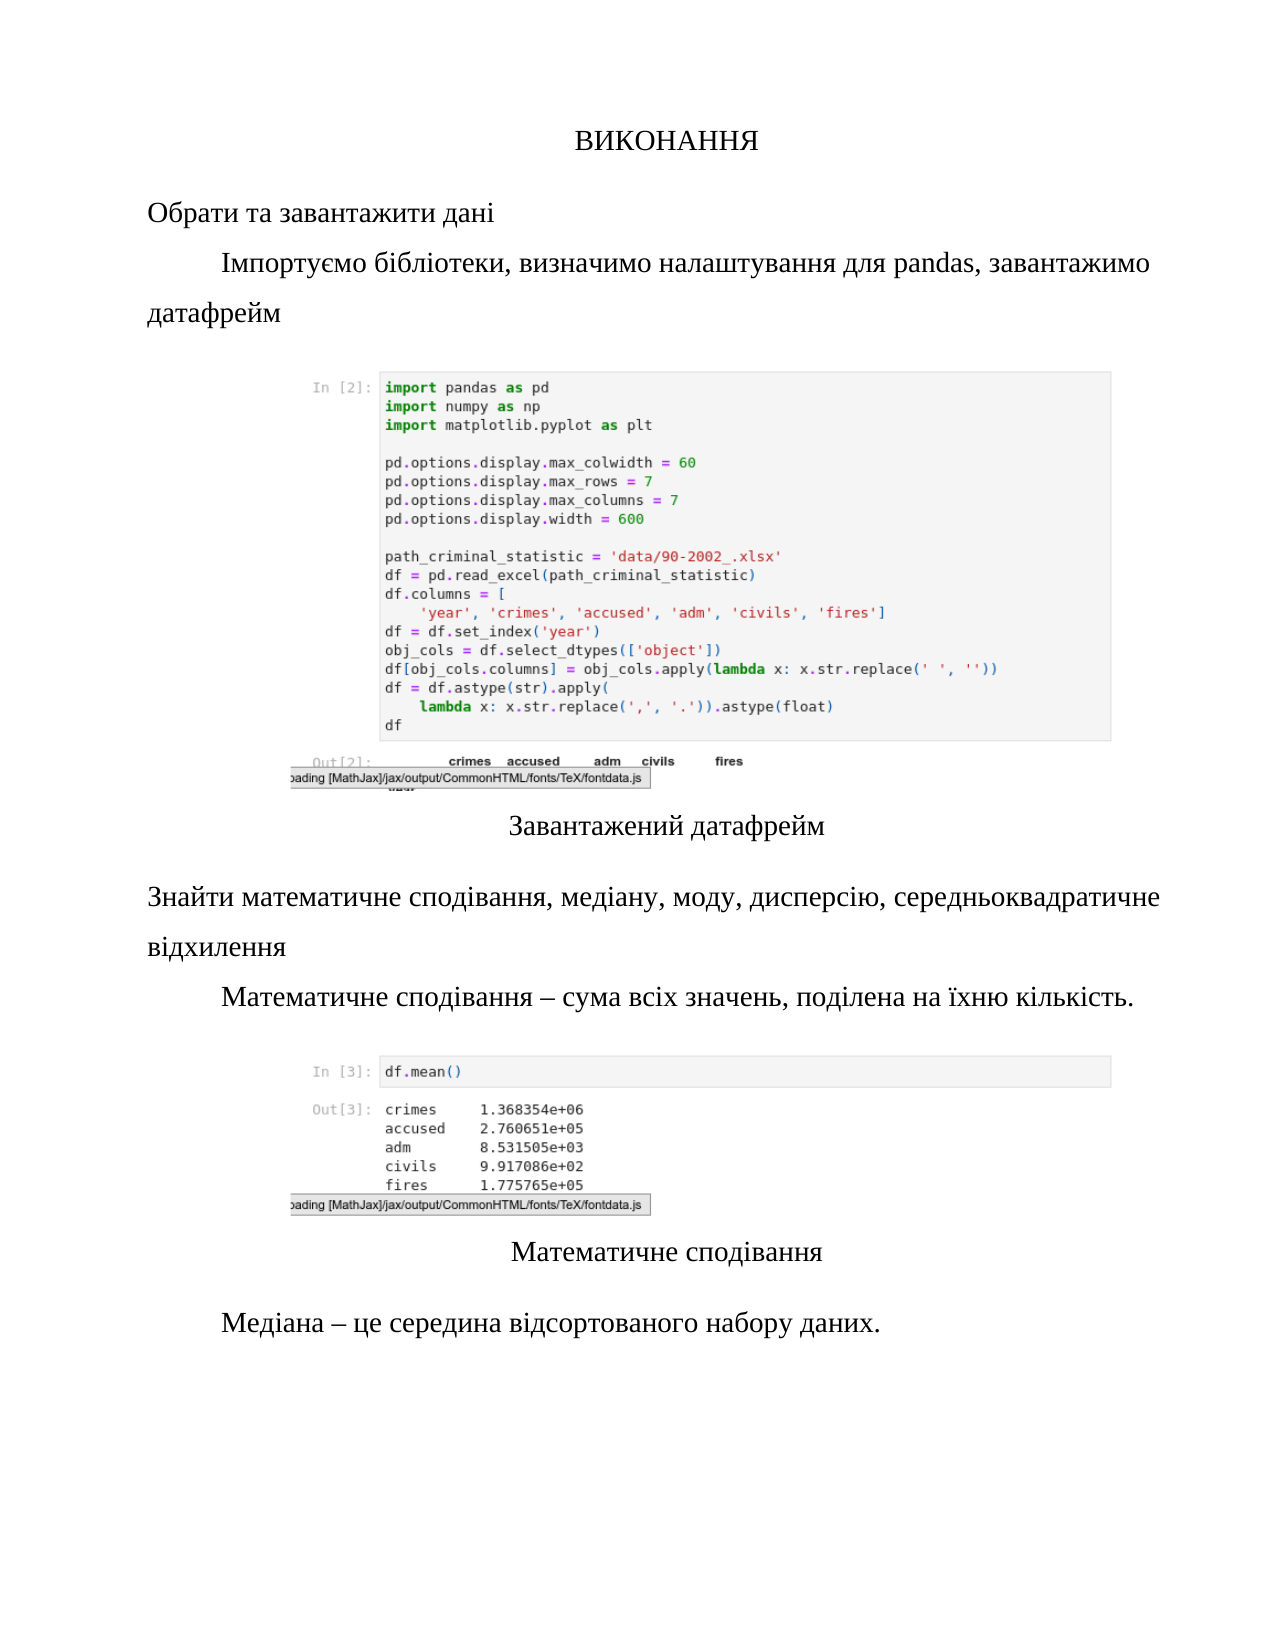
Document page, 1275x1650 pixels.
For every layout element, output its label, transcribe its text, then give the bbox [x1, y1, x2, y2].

picture [290, 1050, 1117, 1218]
subtitle Обрати та завантажити дані [147, 195, 1186, 228]
subtitle Виконання [147, 123, 1186, 157]
text Математичне сподівання – сума всіх значень, поділена на їхню кількість. [147, 979, 1186, 1013]
text Імпортуємо бібліотеки, визначимо налаштування для pandas, завантажимо датафрейм [147, 245, 1186, 329]
text Медіана – це середина відсортованого набору даних. [147, 1305, 1186, 1339]
text Завантажений датафрейм [147, 366, 1186, 841]
text Математичне сподівання [147, 1051, 1186, 1268]
subtitle Знайти математичне сподівання, медіану, моду, дисперсію, середньоквадратичне відхилення [147, 879, 1186, 963]
picture [290, 366, 1117, 791]
